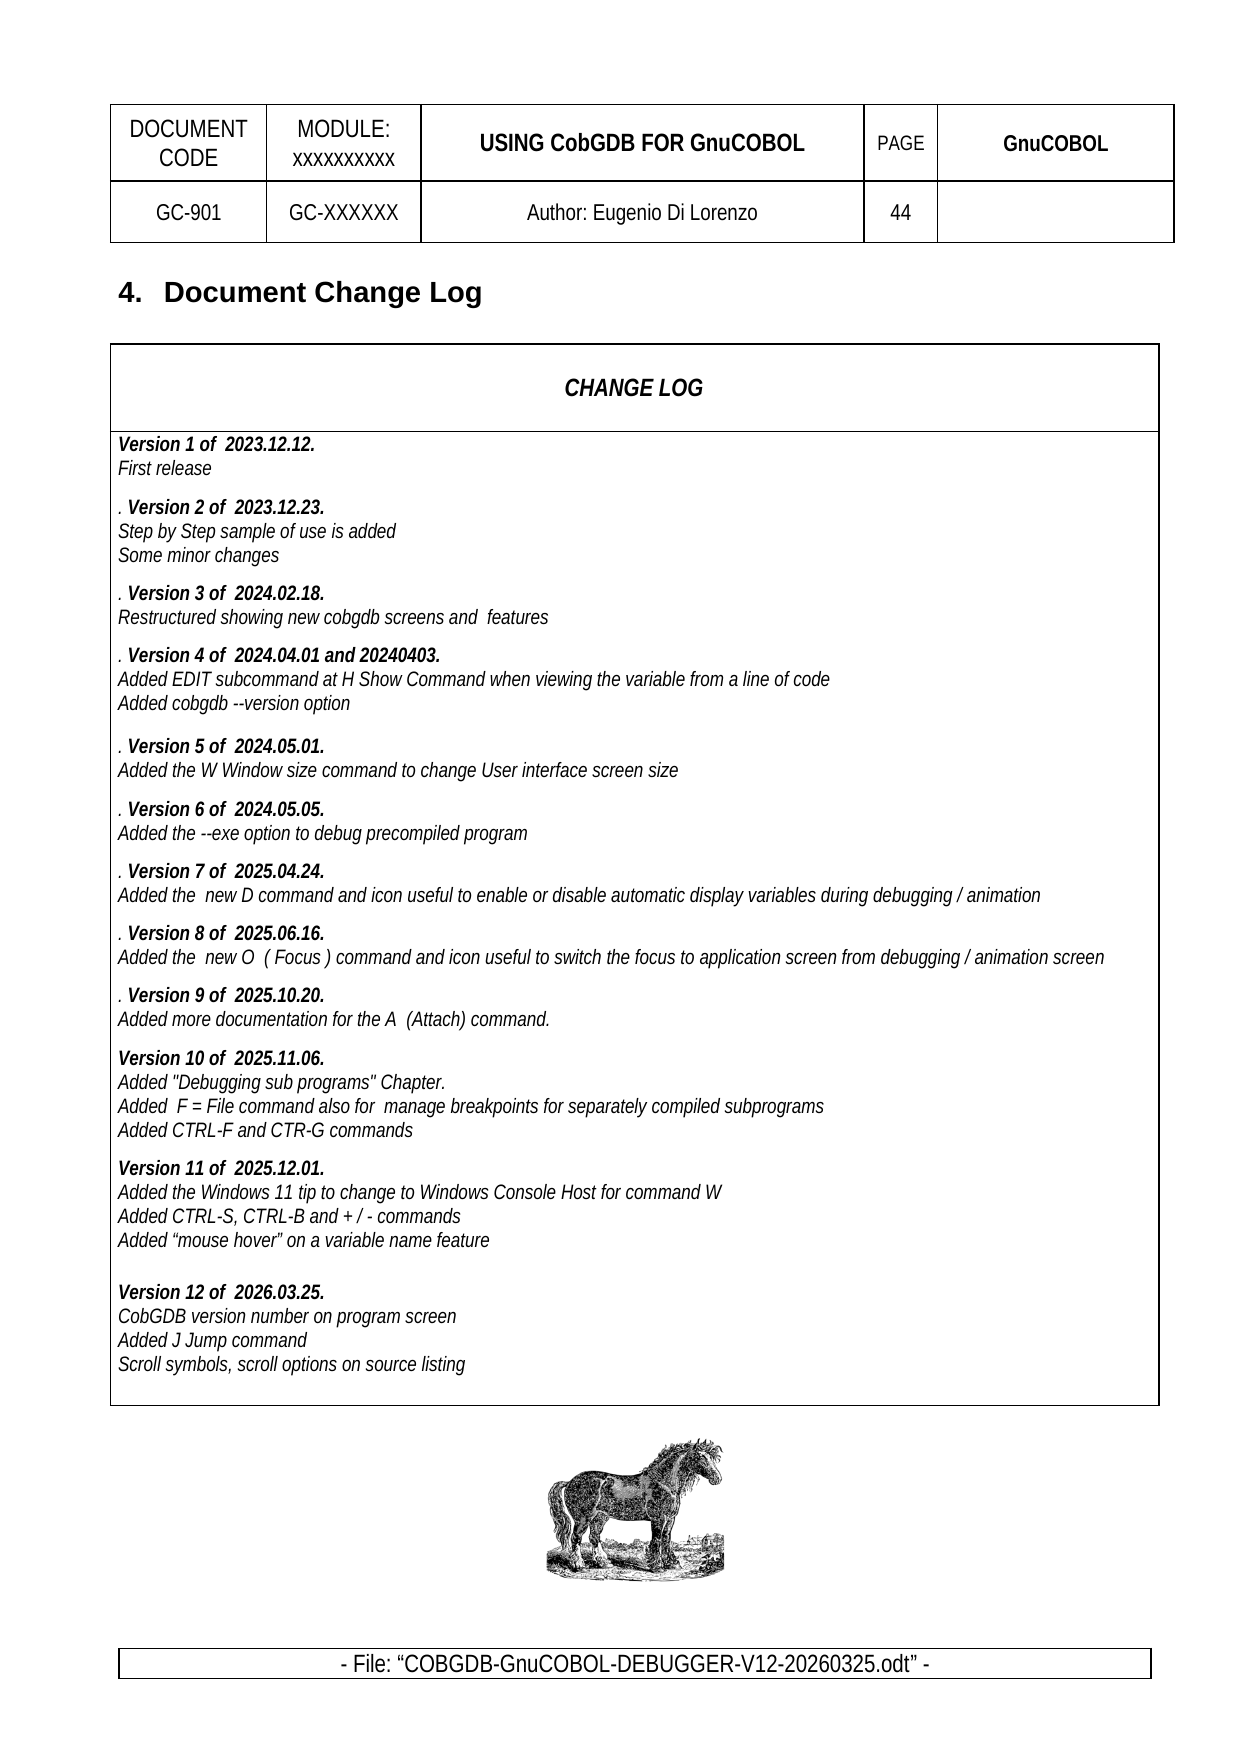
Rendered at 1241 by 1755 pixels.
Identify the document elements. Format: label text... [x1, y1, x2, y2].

table_cell Version 1 of 2023.12.12. First release . Version 2 of 2023.12.23. Step by Step sample of use is added Some minor changes . Version 3 of 2024.02.18. Restructured showing new cobgdb screens and features . Version 4 of 2024.04.01 and 20240403. Added EDIT subcommand at H Show Command when viewing the variable from a line of code Added cobgdb --version option . Version 5 of 2024.05.01. Added the W Window size command to change User interface screen size . Version 6 of 2024.05.05. Added the --exe option to debug precompiled program . Version 7 of 2025.04.24. Added the new D command and icon useful to enable or disable automatic display variables during debugging / animation . Version 8 of 2025.06.16. Added the new O ( Focus ) command and icon useful to switch the focus to application screen from debugging / animation screen . Version 9 of 2025.10.20. Added more documentation for the A (Attach) command. Version 10 of 2025.11.06. Added "Debugging sub programs" Chapter. Added F = File command also for manage breakpoints for separately compiled subprograms Added CTRL-F and CTR-G commands Version 11 of 2025.12.01. Added the Windows 11 tip to change to Windows Console Host for command W Added CTRL-S, CTRL-B and + / - commands Added “mouse hover” on a variable name feature Version 12 of 2026.03.25. CobGDB version number on program screen Added J Jump command Scroll symbols, scroll options on source listing [111, 432, 1158, 1405]
subtitle Document Change Log [118, 275, 1152, 308]
table_header CHANGE LOG [111, 345, 1158, 431]
picture [545, 1435, 725, 1588]
